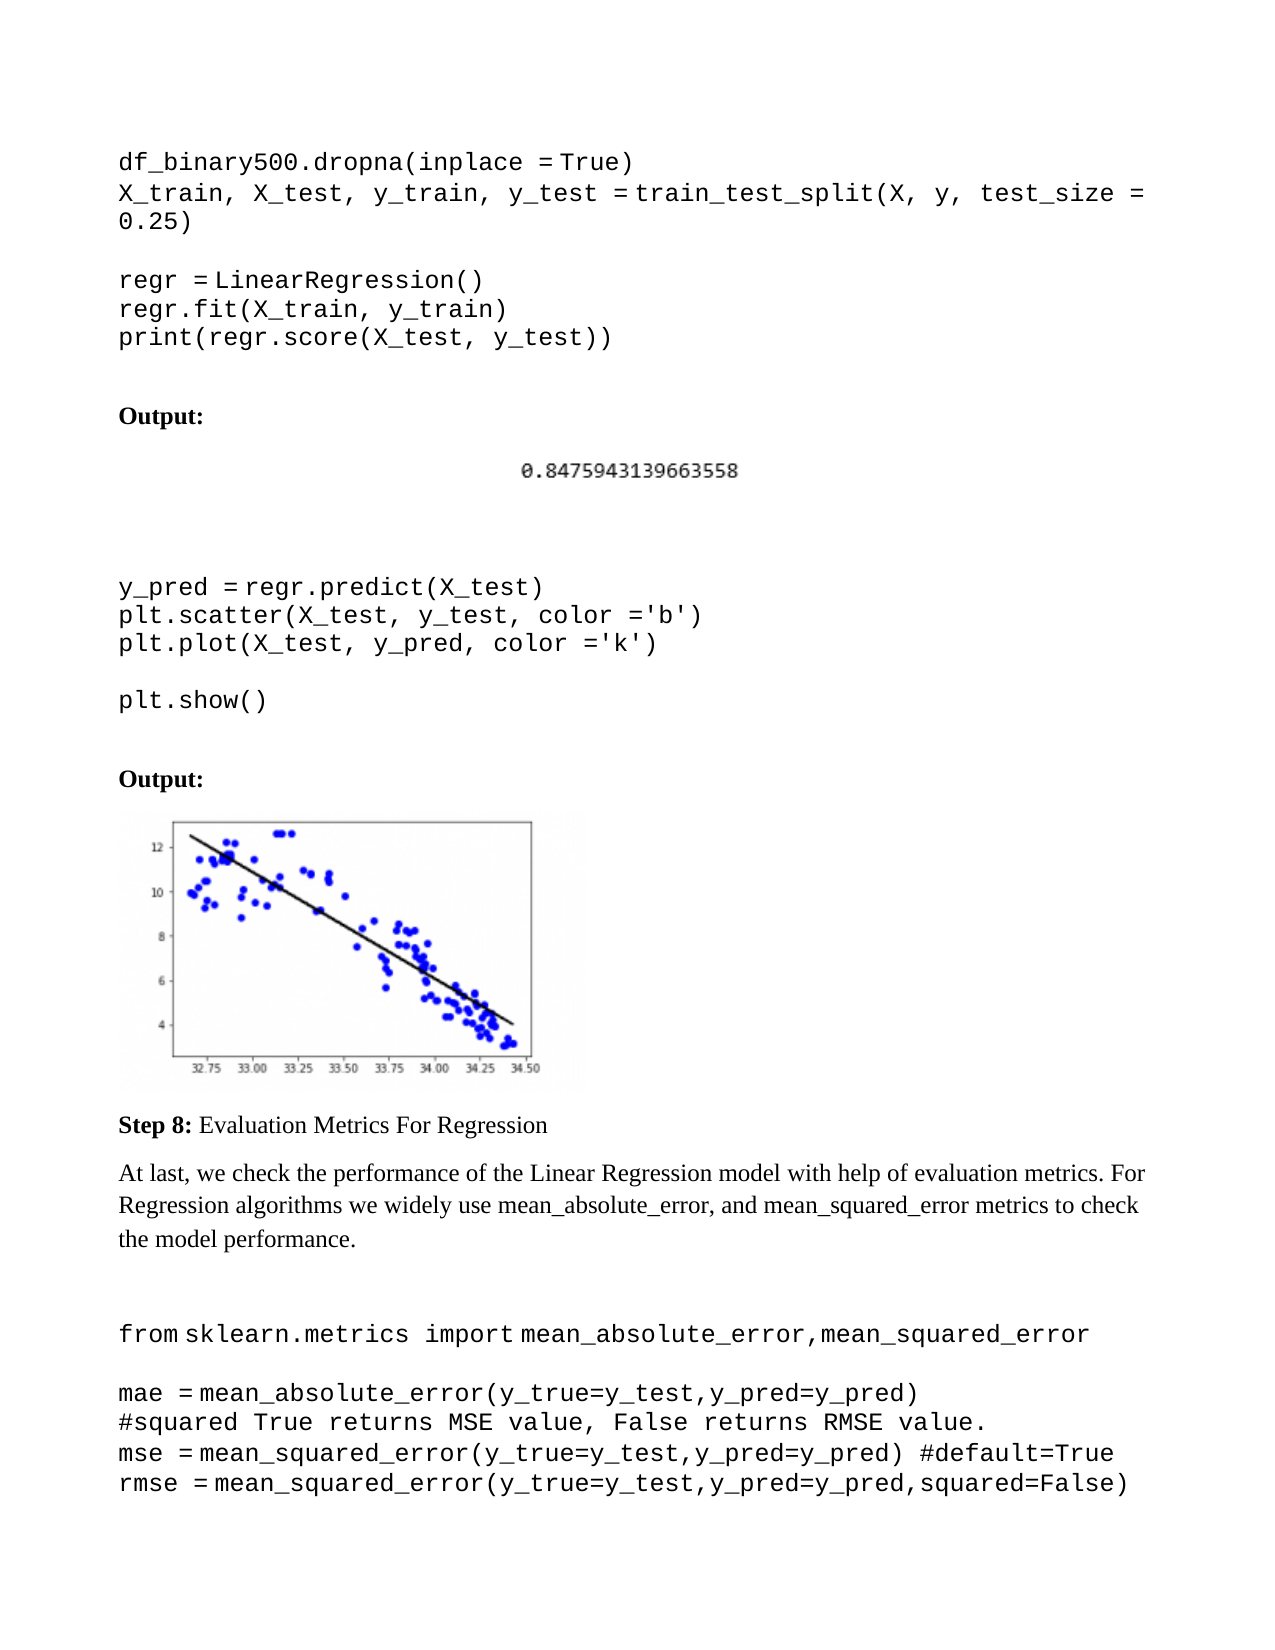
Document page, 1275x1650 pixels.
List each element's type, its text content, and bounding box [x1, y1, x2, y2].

picture [118, 811, 587, 1092]
text At last, we check the performance of the Linear Regression model with help of evaluation metrics. For Regression algorithms we widely use mean_absolute_error, and mean_squared_error metrics to check the model performance. [118, 1158, 1157, 1252]
text Step 8: Evaluation Metrics For Regression [118, 1110, 1157, 1139]
picture [503, 448, 765, 500]
text Output: [118, 401, 1157, 429]
table_header df_binary500.dropna(inplace = True) X_train, X_test, y_train, y_test = train_test_split(X, y, test_size = 0.25) regr = LinearRegression() regr.fit(X_train, y_train) print(regr.score(X_test, y_test)) [118, 118, 1157, 353]
text Output: [118, 764, 1157, 793]
table_header from sklearn.metrics import mean_absolute_error,mean_squared_error mae = mean_absolute_error(y_true=y_test,y_pred=y_pred) #squared True returns MSE value, False returns RMSE value. mse = mean_squared_error(y_true=y_test,y_pred=y_pred) #default=True rmse = mean_squared_error(y_true=y_test,y_pred=y_pred,squared=False) [118, 1319, 1157, 1528]
table_header y_pred = regr.predict(X_test) plt.scatter(X_test, y_test, color ='b') plt.plot(X_test, y_pred, color ='k') plt.show() [118, 572, 718, 716]
